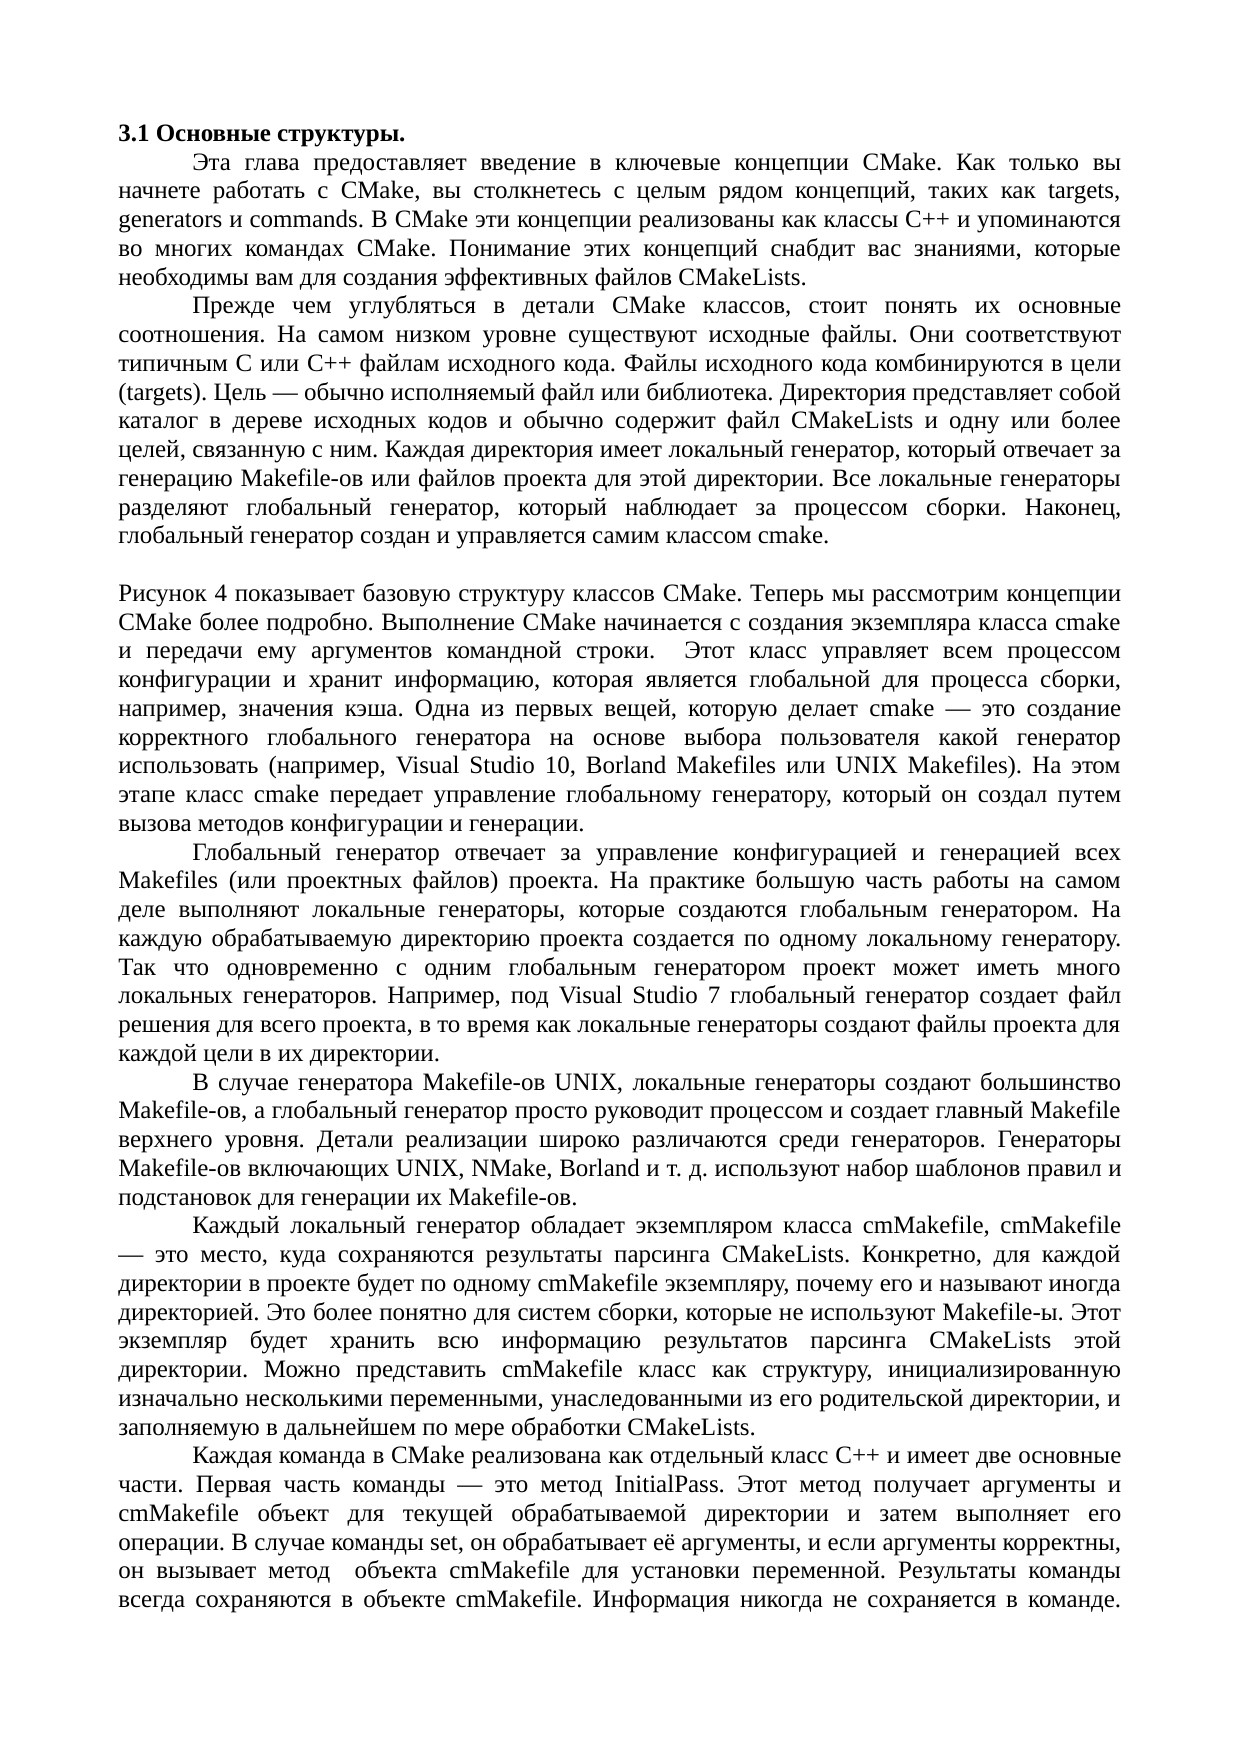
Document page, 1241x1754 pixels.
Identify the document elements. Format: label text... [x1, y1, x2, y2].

text 3.1 Основные структуры. [118, 118, 1122, 147]
text Рисунок 4 показывает базовую структуру классов CMake. Теперь мы рассмотрим концепции CMake более подробно. Выполнение CMake начинается с создания экземпляра класса cmake и передачи ему аргументов командной строки. Этот класс управляет всем процессом конфигурации и хранит информацию, которая является глобальной для процесса сборки, например, значения кэша. Одна из первых вещей, которую делает cmake — это создание корректного глобального генератора на основе выбора пользователя какой генератор использовать (например, Visual Studio 10, Borland Makefiles или UNIX Makefiles). На этом этапе класс cmake передает управление глобальному генератору, который он создал путем вызова методов конфигурации и генерации. [118, 578, 1122, 837]
text Глобальный генератор отвечает за управление конфигурацией и генерацией всех Makefiles (или проектных файлов) проекта. На практике большую часть работы на самом деле выполняют локальные генераторы, которые создаются глобальным генератором. На каждую обрабатываемую директорию проекта создается по одному локальному генератору. Так что одновременно с одним глобальным генератором проект может иметь много локальных генераторов. Например, под Visual Studio 7 глобальный генератор создает файл решения для всего проекта, в то время как локальные генераторы создают файлы проекта для каждой цели в их директории. [118, 837, 1122, 1067]
text В случае генератора Makefile-ов UNIX, локальные генераторы создают большинство Makefile-ов, а глобальный генератор просто руководит процессом и создает главный Makefile верхнего уровня. Детали реализации широко различаются среди генераторов. Генераторы Makefile-ов включающих UNIX, NMake, Borland и т. д. используют набор шаблонов правил и подстановок для генерации их Makefile-ов. [118, 1067, 1122, 1211]
text Прежде чем углубляться в детали CMake классов, стоит понять их основные соотношения. На самом низком уровне существуют исходные файлы. Они соответствуют типичным C или C++ файлам исходного кода. Файлы исходного кода комбинируются в цели (targets). Цель — обычно исполняемый файл или библиотека. Директория представляет собой каталог в дереве исходных кодов и обычно содержит файл CMakeLists и одну или более целей, связанную с ним. Каждая директория имеет локальный генератор, который отвечает за генерацию Makefile-ов или файлов проекта для этой директории. Все локальные генераторы разделяют глобальный генератор, который наблюдает за процессом сборки. Наконец, глобальный генератор создан и управляется самим классом cmake. [118, 291, 1122, 549]
text Каждая команда в CMake реализована как отдельный класс C++ и имеет две основные части. Первая часть команды — это метод InitialPass. Этот метод получает аргументы и cmMakefile объект для текущей обрабатываемой директории и затем выполняет его операции. В случае команды set, он обрабатывает её аргументы, и если аргументы корректны, он вызывает метод объекта cmMakefile для установки переменной. Результаты команды всегда сохраняются в объекте cmMakefile. Информация никогда не сохраняется в команде. [118, 1441, 1122, 1613]
text Эта глава предоставляет введение в ключевые концепции CMake. Как только вы начнете работать с CMake, вы столкнетесь с целым рядом концепций, таких как targets, generators и commands. В CMake эти концепции реализованы как классы C++ и упоминаются во многих командах CMake. Понимание этих концепций снабдит вас знаниями, которые необходимы вам для создания эффективных файлов CMakeLists. [118, 147, 1122, 291]
text Каждый локальный генератор обладает экземпляром класса cmMakefile, cmMakefile — это место, куда сохраняются результаты парсинга CMakeLists. Конкретно, для каждой директории в проекте будет по одному cmMakefile экземпляру, почему его и называют иногда директорией. Это более понятно для систем сборки, которые не используют Makefile-ы. Этот экземпляр будет хранить всю информацию результатов парсинга CMakeLists этой директории. Можно представить cmMakefile класс как структуру, инициализированную изначально несколькими переменными, унаследованными из его родительской директории, и заполняемую в дальнейшем по мере обработки CMakeLists. [118, 1211, 1122, 1441]
